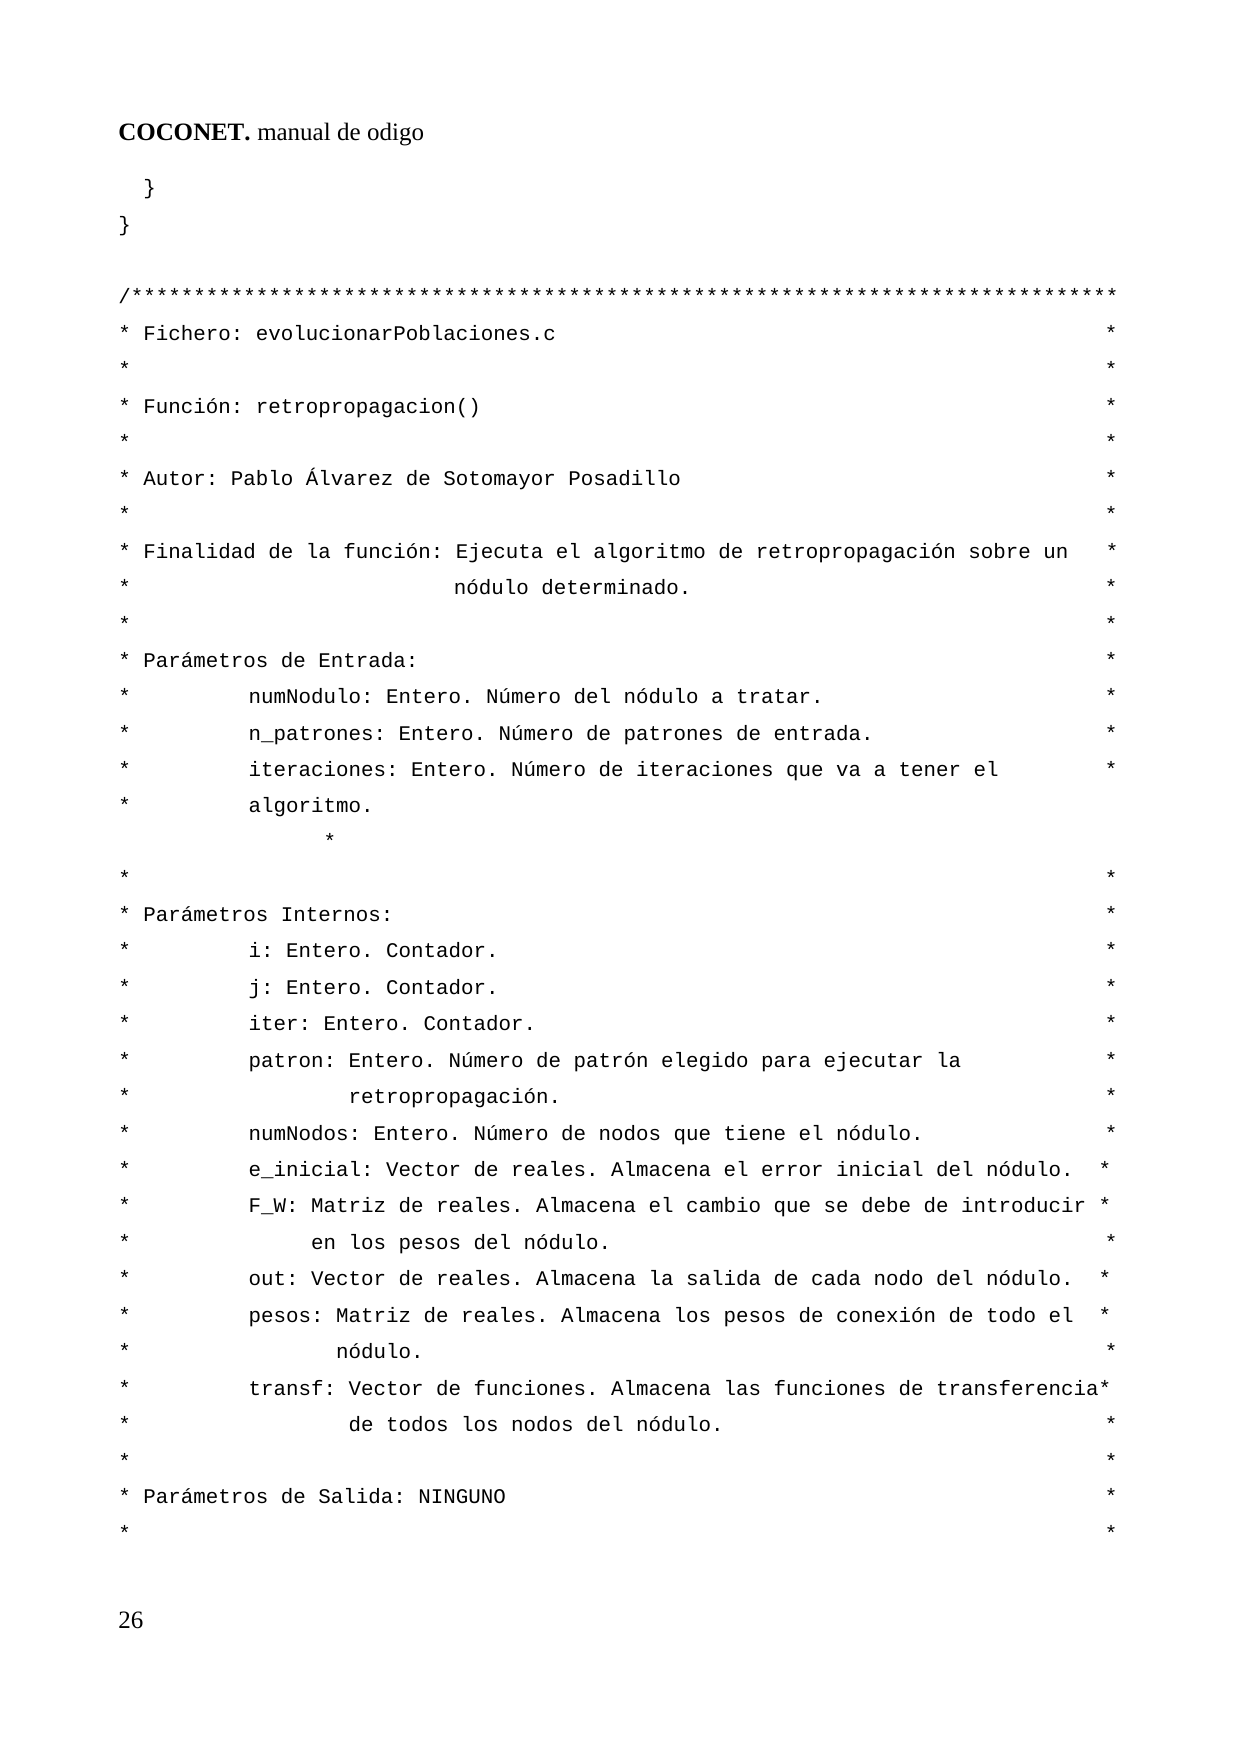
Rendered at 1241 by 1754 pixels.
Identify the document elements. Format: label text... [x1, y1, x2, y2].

text * numNodulo: Entero. Número del nódulo a tratar. * [118, 686, 1122, 710]
text * i: Entero. Contador. * [118, 940, 1122, 964]
text * retropropagación. * [118, 1086, 1122, 1110]
text } [118, 177, 1122, 201]
text * * [118, 868, 1122, 892]
text * F_W: Matriz de reales. Almacena el cambio que se debe de introducir * [118, 1195, 1122, 1219]
text * * [118, 359, 1122, 383]
text * * [118, 1523, 1122, 1547]
text * nódulo determinado. * [118, 577, 1122, 601]
text * Autor: Pablo Álvarez de Sotomayor Posadillo * [118, 468, 1122, 492]
text * e_inicial: Vector de reales. Almacena el error inicial del nódulo. * [118, 1159, 1122, 1183]
text * algoritmo. * [118, 795, 1122, 855]
text * n_patrones: Entero. Número de patrones de entrada. * [118, 722, 1122, 746]
text /******************************************************************************* [118, 286, 1122, 310]
text * en los pesos del nódulo. * [118, 1232, 1122, 1256]
text * * [118, 504, 1122, 528]
text * pesos: Matriz de reales. Almacena los pesos de conexión de todo el * [118, 1305, 1122, 1329]
text * Parámetros de Entrada: * [118, 649, 1122, 673]
text * transf: Vector de funciones. Almacena las funciones de transferencia* [118, 1378, 1122, 1402]
text } [118, 213, 1122, 237]
text * Finalidad de la función: Ejecuta el algoritmo de retropropagación sobre un * [118, 541, 1122, 564]
text * * [118, 613, 1122, 637]
text * nódulo. * [118, 1341, 1122, 1365]
text * Parámetros de Salida: NINGUNO * [118, 1486, 1122, 1510]
text * iter: Entero. Contador. * [118, 1013, 1122, 1037]
text * * [118, 1451, 1122, 1474]
text * Parámetros Internos: * [118, 904, 1122, 928]
text * Fichero: evolucionarPoblaciones.c * [118, 323, 1122, 347]
text * Función: retropropagacion() * [118, 396, 1122, 420]
text * * [118, 432, 1122, 456]
text * out: Vector de reales. Almacena la salida de cada nodo del nódulo. * [118, 1268, 1122, 1292]
text * patron: Entero. Número de patrón elegido para ejecutar la * [118, 1049, 1122, 1073]
text * j: Entero. Contador. * [118, 977, 1122, 1001]
text * de todos los nodos del nódulo. * [118, 1414, 1122, 1438]
text * numNodos: Entero. Número de nodos que tiene el nódulo. * [118, 1122, 1122, 1146]
text * iteraciones: Entero. Número de iteraciones que va a tener el * [118, 759, 1122, 783]
